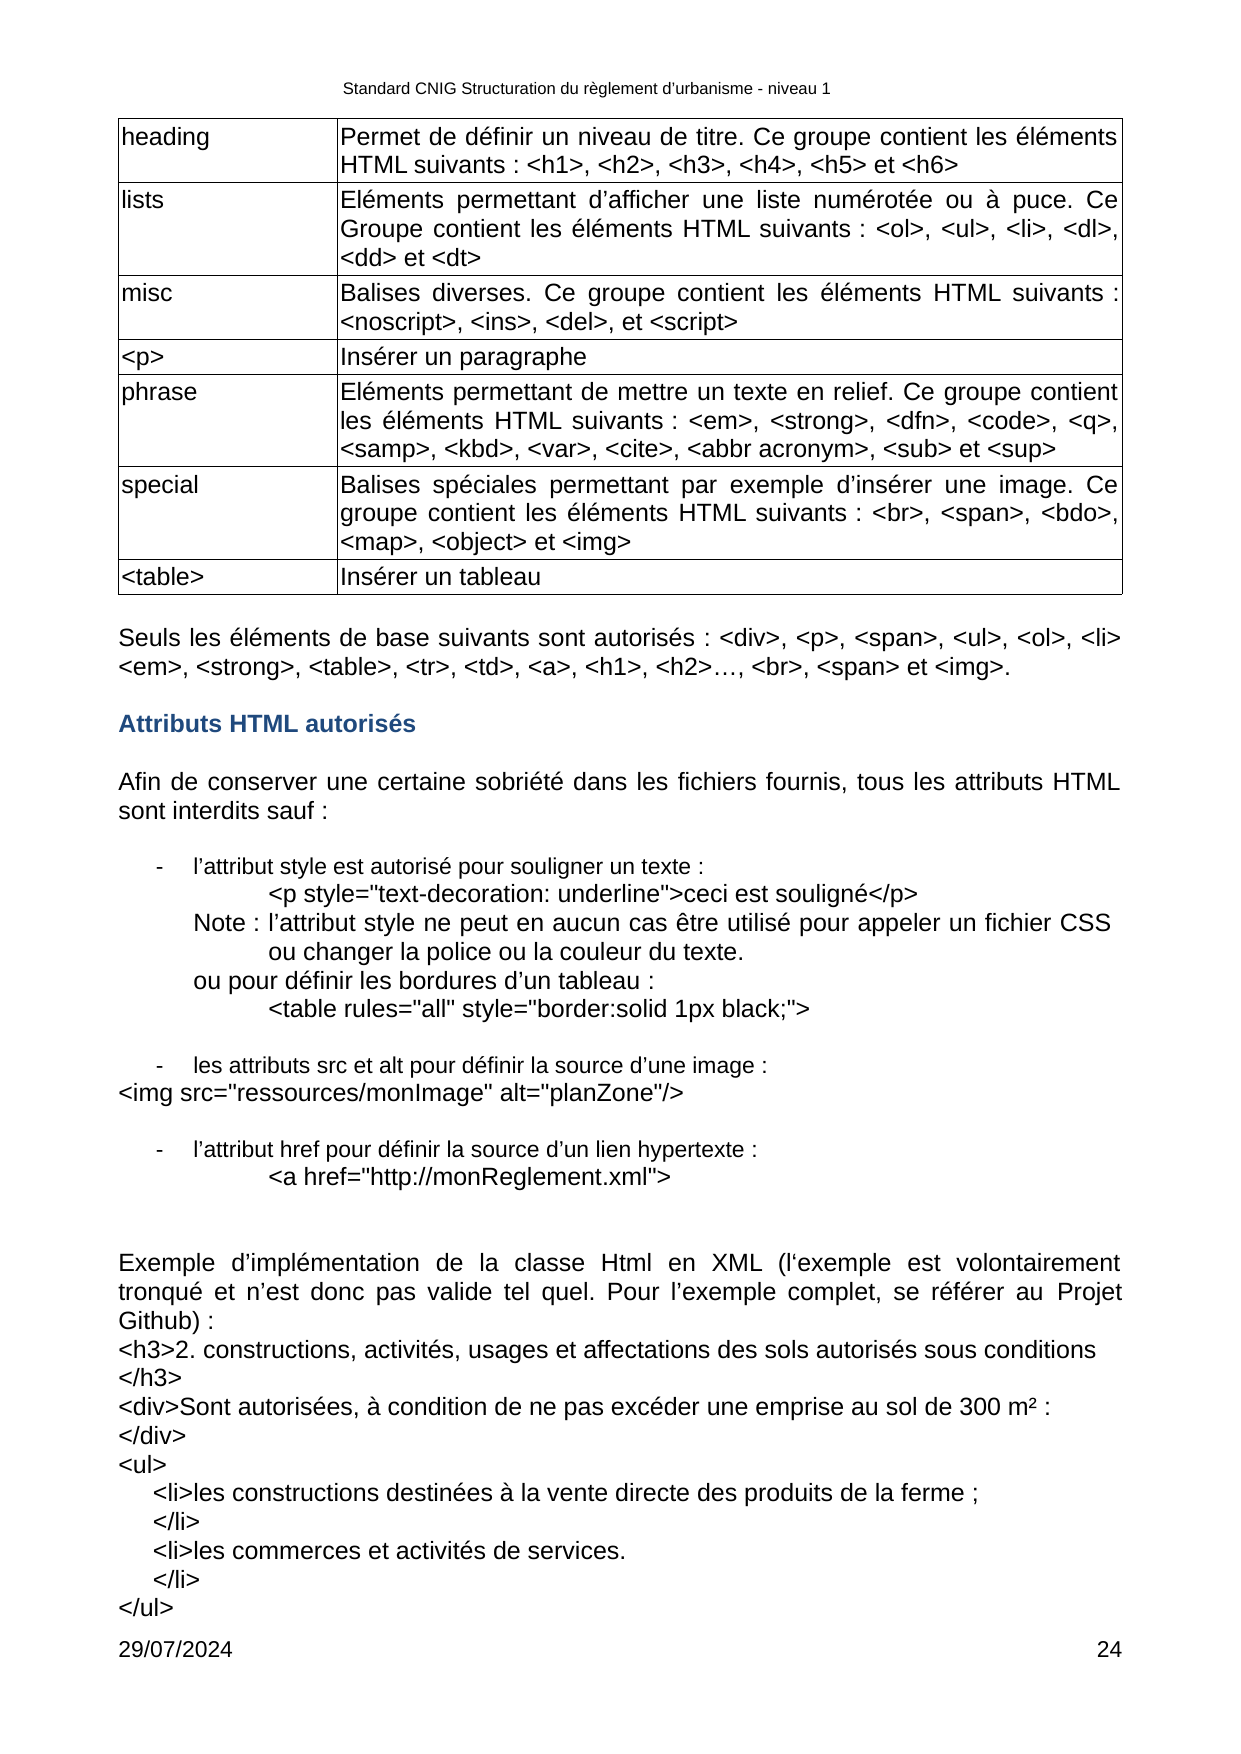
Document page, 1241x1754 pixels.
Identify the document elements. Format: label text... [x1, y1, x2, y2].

text <table rules="all" style="border:solid 1px black;"> [118, 994, 1122, 1023]
table_cell lists [119, 183, 337, 274]
text Seuls les éléments de base suivants sont autorisés : <div>, <p>, <span>, <ul>, <ol>, <li> <em>, <strong>, <table>, <tr>, <td>, <a>, <h1>, <h2>…, <br>, <span> et <img>. [118, 623, 1122, 681]
table_cell Permet de définir un niveau de titre. Ce groupe contient les éléments HTML suivants : <h1>, <h2>, <h3>, <h4>, <h5> et <h6> [338, 119, 1122, 182]
text <ul> [118, 1450, 1122, 1478]
table_cell Eléments permettant de mettre un texte en relief. Ce groupe contient les éléments HTML suivants : <em>, <strong>, <dfn>, <code>, <q>, <samp>, <kbd>, <var>, <cite>, <abbr acronym>, <sub> et <sup> [338, 375, 1122, 466]
text <div>Sont autorisées, à condition de ne pas excéder une emprise au sol de 300 m² : [118, 1392, 1122, 1421]
text Attributs HTML autorisés [118, 709, 1122, 738]
table_cell Insérer un tableau [338, 560, 1122, 594]
text Note : l’attribut style ne peut en aucun cas être utilisé pour appeler un fichier CSS ou changer la police ou la couleur du texte. [118, 908, 1122, 966]
text ou pour définir les bordures d’un tableau : [118, 966, 1122, 994]
text </li> [118, 1507, 1122, 1536]
table_cell Balises spéciales permettant par exemple d’insérer une image. Ce groupe contient les éléments HTML suivants : <br>, <span>, <bdo>, <map>, <object> et <img> [338, 467, 1122, 559]
list les attributs src et alt pour définir la source d’une image : [156, 1052, 1122, 1078]
text <img src="ressources/monImage" alt="planZone"/> [118, 1078, 1122, 1107]
text </div> [118, 1421, 1122, 1450]
table_cell <p> [119, 340, 337, 373]
list l’attribut style est autorisé pour souligner un texte : [156, 853, 1122, 879]
text <li>les constructions destinées à la vente directe des produits de la ferme ; [118, 1478, 1122, 1507]
table_cell phrase [119, 375, 337, 466]
table_cell misc [119, 276, 337, 338]
text </li> [118, 1565, 1122, 1593]
table_cell Balises diverses. Ce groupe contient les éléments HTML suivants : <noscript>, <ins>, <del>, et <script> [338, 276, 1122, 338]
text <li>les commerces et activités de services. [118, 1536, 1122, 1565]
text Afin de conserver une certaine sobriété dans les fichiers fournis, tous les attributs HTML sont interdits sauf : [118, 767, 1122, 824]
text <a href="http://monReglement.xml"> [118, 1162, 1122, 1191]
table_cell Eléments permettant d’afficher une liste numérotée ou à puce. Ce Groupe contient les éléments HTML suivants : <ol>, <ul>, <li>, <dl>, <dd> et <dt> [338, 183, 1122, 274]
table_cell Insérer un paragraphe [338, 340, 1122, 373]
text </h3> [118, 1363, 1122, 1392]
text <p style="text-decoration: underline">ceci est souligné</p> [118, 879, 1122, 908]
table_cell heading [119, 119, 337, 182]
text <h3>2. constructions, activités, usages et affectations des sols autorisés sous conditions [118, 1335, 1122, 1363]
table_cell special [119, 467, 337, 559]
text </ul> [118, 1593, 1122, 1622]
table_cell <table> [119, 560, 337, 594]
text Exemple d’implémentation de la classe Html en XML (l‘exemple est volontairement tronqué et n’est donc pas valide tel quel. Pour l’exemple complet, se référer au Projet Github) : [118, 1248, 1122, 1335]
list l’attribut href pour définir la source d’un lien hypertexte : [156, 1136, 1122, 1162]
